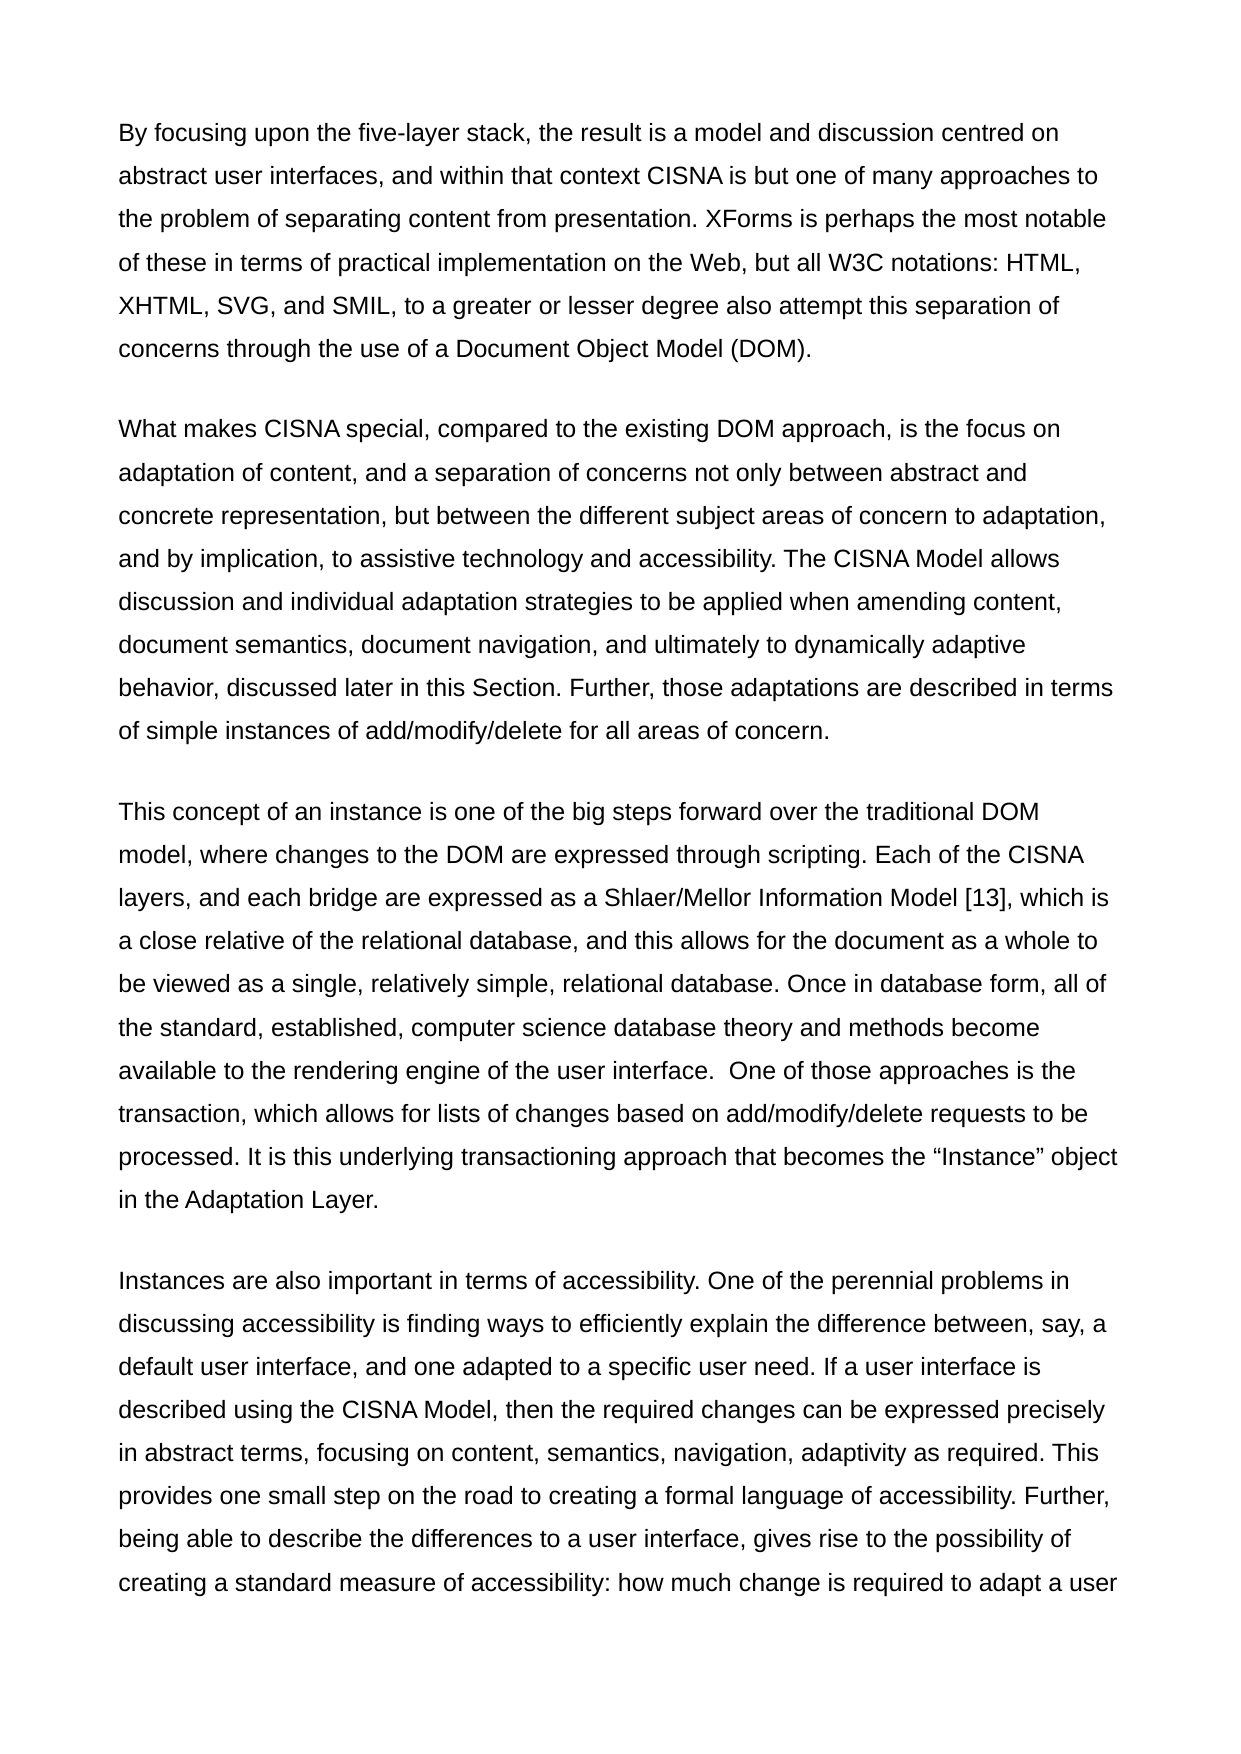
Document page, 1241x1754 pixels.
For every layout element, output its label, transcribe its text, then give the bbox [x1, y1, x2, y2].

text By focusing upon the five-layer stack, the result is a model and discussion centred on abstract user interfaces, and within that context CISNA is but one of many approaches to the problem of separating content from presentation. XForms is perhaps the most notable of these in terms of practical implementation on the Web, but all W3C notations: HTML, XHTML, SVG, and SMIL, to a greater or lesser degree also attempt this separation of concerns through the use of a Document Object Model (DOM). [118, 118, 1122, 362]
text What makes CISNA special, compared to the existing DOM approach, is the focus on adaptation of content, and a separation of concerns not only between abstract and concrete representation, but between the different subject areas of concern to adaptation, and by implication, to assistive technology and accessibility. The CISNA Model allows discussion and individual adaptation strategies to be applied when amending content, document semantics, document navigation, and ultimately to dynamically adaptive behavior, discussed later in this Section. Further, those adaptations are described in terms of simple instances of add/modify/delete for all areas of concern. [118, 414, 1122, 745]
text This concept of an instance is one of the big steps forward over the traditional DOM model, where changes to the DOM are expressed through scripting. Each of the CISNA layers, and each bridge are expressed as a Shlaer/Mellor Information Model [13], which is a close relative of the relational database, and this allows for the document as a whole to be viewed as a single, relatively simple, relational database. Once in database form, all of the standard, established, computer science database theory and methods become available to the rendering engine of the user interface. One of those approaches is the transaction, which allows for lists of changes based on add/modify/delete requests to be processed. It is this underlying transactioning approach that becomes the “Instance” object in the Adaptation Layer. [118, 797, 1122, 1214]
text Instances are also important in terms of accessibility. One of the perennial problems in discussing accessibility is finding ways to efficiently explain the difference between, say, a default user interface, and one adapted to a specific user need. If a user interface is described using the CISNA Model, then the required changes can be expressed precisely in abstract terms, focusing on content, semantics, navigation, adaptivity as required. This provides one small step on the road to creating a formal language of accessibility. Further, being able to describe the differences to a user interface, gives rise to the possibility of creating a standard measure of accessibility: how much change is required to adapt a user [118, 1266, 1122, 1596]
